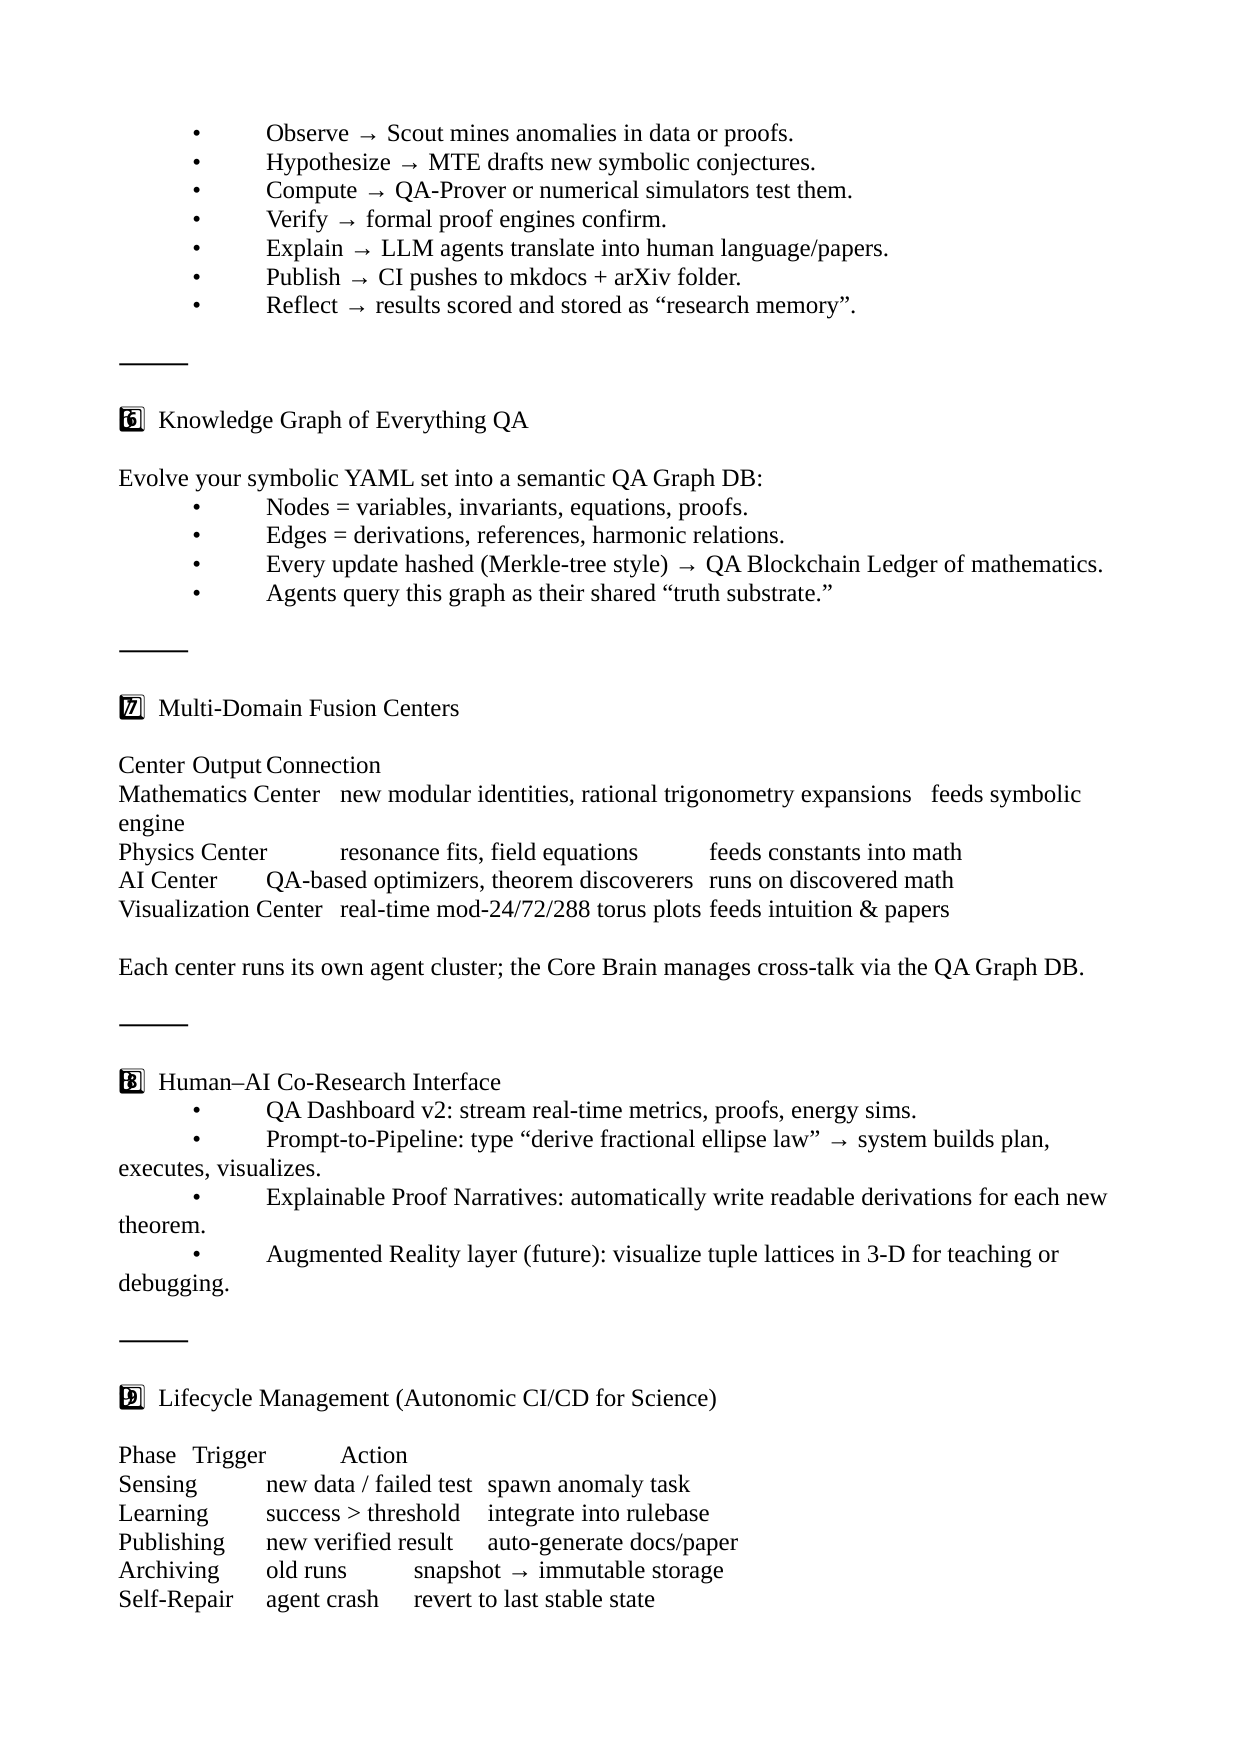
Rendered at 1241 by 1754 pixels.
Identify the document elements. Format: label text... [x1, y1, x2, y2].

text • Verify → formal proof engines confirm. [118, 204, 1122, 233]
text Visualization Center real-time mod-24/72/288 torus plots feeds intuition & papers [118, 894, 1122, 923]
text • Nodes = variables, invariants, equations, proofs. [118, 492, 1122, 521]
text 9️⃣ Lifecycle Management (Autonomic CI/CD for Science) [118, 1383, 1122, 1412]
text Mathematics Center new modular identities, rational trigonometry expansions feeds symbolic engine [118, 779, 1122, 837]
text Publishing new verified result auto-generate docs/paper [118, 1527, 1122, 1556]
text Self-Repair agent crash revert to last stable state [118, 1584, 1122, 1613]
text • Compute → QA-Prover or numerical simulators test them. [118, 176, 1122, 204]
text ⸻ [118, 1326, 1122, 1354]
text Physics Center resonance fits, field equations feeds constants into math [118, 837, 1122, 866]
text Evolve your symbolic YAML set into a semantic QA Graph DB: [118, 463, 1122, 492]
text Center Output Connection [118, 751, 1122, 779]
text Archiving old runs snapshot → immutable storage [118, 1556, 1122, 1584]
text • Edges = derivations, references, harmonic relations. [118, 521, 1122, 549]
text AI Center QA-based optimizers, theorem discoverers runs on discovered math [118, 866, 1122, 894]
text • Observe → Scout mines anomalies in data or proofs. [118, 118, 1122, 147]
text • Every update hashed (Merkle-tree style) → QA Blockchain Ledger of mathematics. [118, 549, 1122, 578]
text Each center runs its own agent cluster; the Core Brain manages cross-talk via the QA Graph DB. [118, 952, 1122, 981]
text Phase Trigger Action [118, 1441, 1122, 1469]
text 7️⃣ Multi-Domain Fusion Centers [118, 693, 1122, 722]
text ⸻ [118, 1009, 1122, 1038]
text 8️⃣ Human–AI Co-Research Interface [118, 1067, 1122, 1096]
text ⸻ [118, 636, 1122, 664]
text 6️⃣ Knowledge Graph of Everything QA [118, 406, 1122, 434]
text • Hypothesize → MTE drafts new symbolic conjectures. [118, 147, 1122, 176]
text Learning success > threshold integrate into rulebase [118, 1498, 1122, 1527]
text • Agents query this graph as their shared “truth substrate.” [118, 578, 1122, 607]
text • QA Dashboard v2: stream real-time metrics, proofs, energy sims. [118, 1096, 1122, 1124]
text • Publish → CI pushes to mkdocs + arXiv folder. [118, 262, 1122, 291]
text • Prompt-to-Pipeline: type “derive fractional ellipse law” → system builds plan, executes, visualizes. [118, 1124, 1122, 1182]
text • Augmented Reality layer (future): visualize tuple lattices in 3-D for teaching or debugging. [118, 1239, 1122, 1297]
text ⸻ [118, 348, 1122, 377]
text Sensing new data / failed test spawn anomaly task [118, 1469, 1122, 1498]
text • Explainable Proof Narratives: automatically write readable derivations for each new theorem. [118, 1182, 1122, 1239]
text • Explain → LLM agents translate into human language/papers. [118, 233, 1122, 262]
text • Reflect → results scored and stored as “research memory”. [118, 291, 1122, 319]
